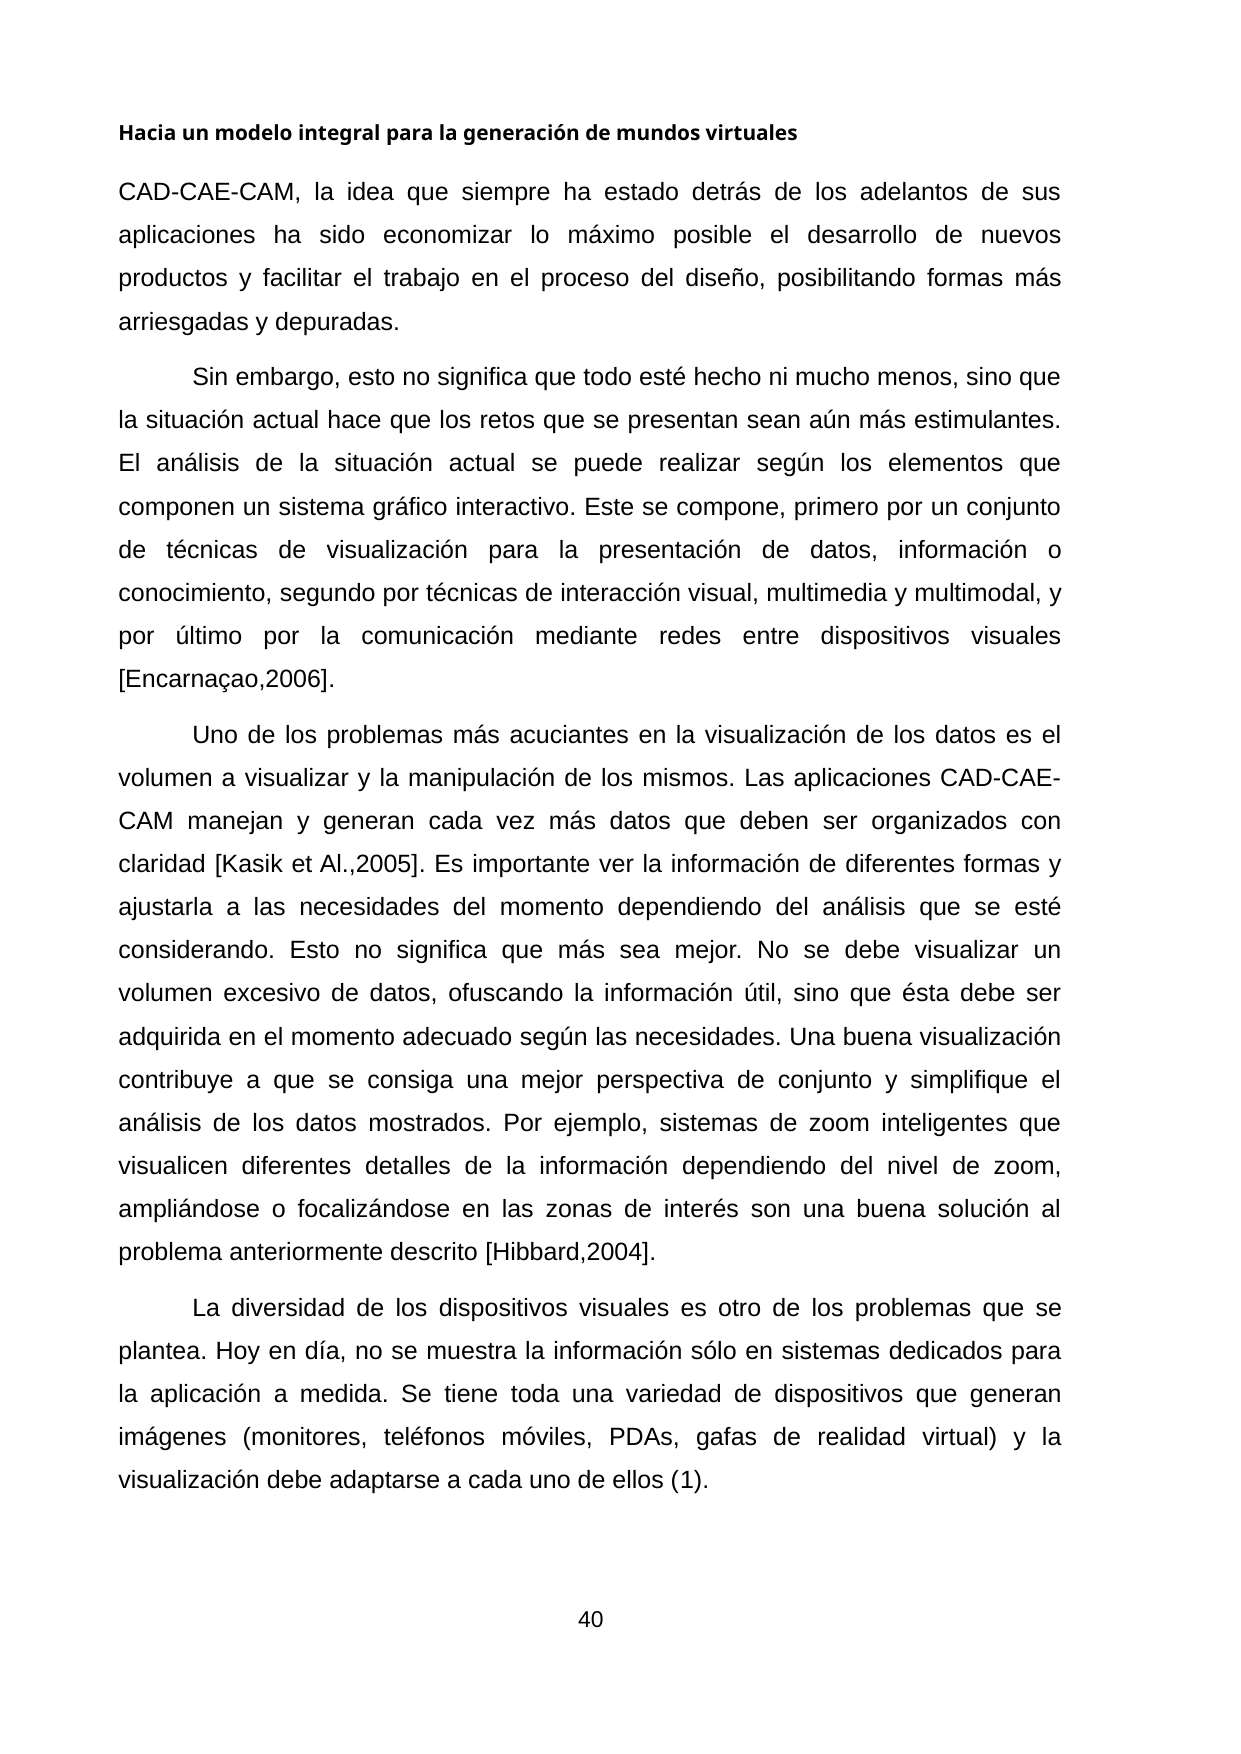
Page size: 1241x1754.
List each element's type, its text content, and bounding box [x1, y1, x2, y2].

text Uno de los problemas más acuciantes en la visualización de los datos es el volumen a visualizar y la manipulación de los mismos. Las aplicaciones CAD-CAE-CAM manejan y generan cada vez más datos que deben ser organizados con claridad [Kasik et Al.,2005]. Es importante ver la información de diferentes formas y ajustarla a las necesidades del momento dependiendo del análisis que se esté considerando. Esto no significa que más sea mejor. No se debe visualizar un volumen excesivo de datos, ofuscando la información útil, sino que ésta debe ser adquirida en el momento adecuado según las necesidades. Una buena visualización contribuye a que se consiga una mejor perspectiva de conjunto y simplifique el análisis de los datos mostrados. Por ejemplo, sistemas de zoom inteligentes que visualicen diferentes detalles de la información dependiendo del nivel de zoom, ampliándose o focalizándose en las zonas de interés son una buena solución al problema anteriormente descrito [Hibbard,2004]. [118, 719, 1063, 1266]
text La diversidad de los dispositivos visuales es otro de los problemas que se plantea. Hoy en día, no se muestra la información sólo en sistemas dedicados para la aplicación a medida. Se tiene toda una variedad de dispositivos que generan imágenes (monitores, teléfonos móviles, PDAs, gafas de realidad virtual) y la visualización debe adaptarse a cada uno de ellos (Figura 1). [118, 1293, 1063, 1494]
text Sin embargo, esto no significa que todo esté hecho ni mucho menos, sino que la situación actual hace que los retos que se presentan sean aún más estimulantes. El análisis de la situación actual se puede realizar según los elementos que componen un sistema gráfico interactivo. Este se compone, primero por un conjunto de técnicas de visualización para la presentación de datos, información o conocimiento, segundo por técnicas de interacción visual, multimedia y multimodal, y por último por la comunicación mediante redes entre dispositivos visuales [Encarnaçao,2006]. [118, 362, 1063, 693]
text CAD-CAE-CAM, la idea que siempre ha estado detrás de los adelantos de sus aplicaciones ha sido economizar lo máximo posible el desarrollo de nuevos productos y facilitar el trabajo en el proceso del diseño, posibilitando formas más arriesgadas y depuradas. [118, 177, 1063, 335]
